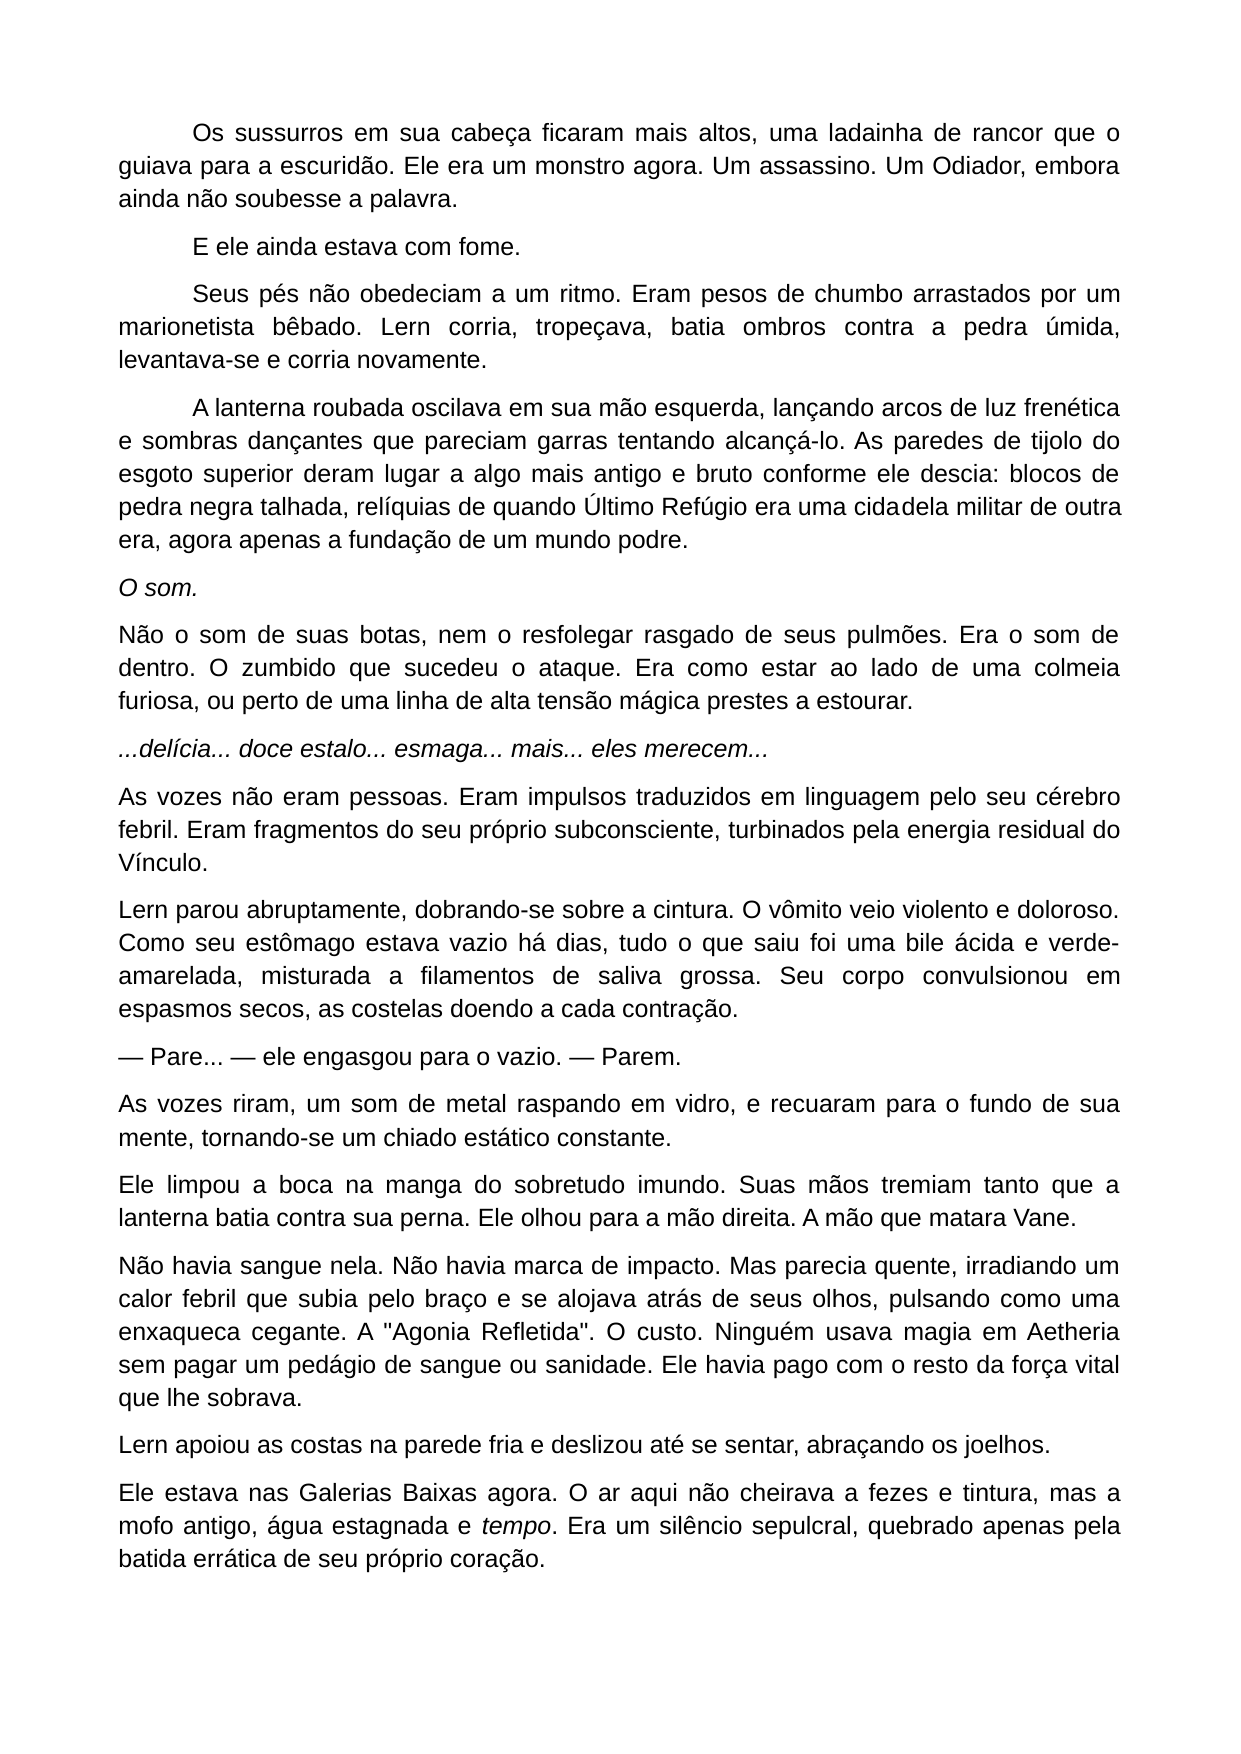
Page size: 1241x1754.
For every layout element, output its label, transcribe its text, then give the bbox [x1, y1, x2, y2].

text As vozes não eram pessoas. Eram impulsos traduzidos em linguagem pelo seu cérebro febril. Eram fragmentos do seu próprio subconsciente, turbinados pela energia residual do Vínculo. [118, 782, 1122, 876]
text A lanterna roubada oscilava em sua mão esquerda, lançando arcos de luz frenética e sombras dançantes que pareciam garras tentando alcançá-lo. As paredes de tijolo do esgoto superior deram lugar a algo mais antigo e bruto conforme ele descia: blocos de pedra negra talhada, relíquias de quando Último Refúgio era uma cidadela militar de outra era, agora apenas a fundação de um mundo podre. [118, 393, 1122, 554]
text ...delícia... doce estalo... esmaga... mais... eles merecem... [118, 734, 1122, 763]
text Ele estava nas Galerias Baixas agora. O ar aqui não cheirava a fezes e tintura, mas a mofo antigo, água estagnada e tempo. Era um silêncio sepulcral, quebrado apenas pela batida errática de seu próprio coração. [118, 1478, 1122, 1573]
text Lern parou abruptamente, dobrando-se sobre a cintura. O vômito veio violento e doloroso. Como seu estômago estava vazio há dias, tudo o que saiu foi uma bile ácida e verde-amarelada, misturada a filamentos de saliva grossa. Seu corpo convulsionou em espasmos secos, as costelas doendo a cada contração. [118, 895, 1122, 1023]
text Seus pés não obedeciam a um ritmo. Eram pesos de chumbo arrastados por um marionetista bêbado. Lern corria, tropeçava, batia ombros contra a pedra úmida, levantava-se e corria novamente. [118, 279, 1122, 374]
text O som. [118, 573, 1122, 601]
text Os sussurros em sua cabeça ficaram mais altos, uma ladainha de rancor que o guiava para a escuridão. Ele era um monstro agora. Um assassino. Um Odiador, embora ainda não soubesse a palavra. [118, 118, 1122, 213]
text Lern apoiou as costas na parede fria e deslizou até se sentar, abraçando os joelhos. [118, 1430, 1122, 1459]
text Não havia sangue nela. Não havia marca de impacto. Mas parecia quente, irradiando um calor febril que subia pelo braço e se alojava atrás de seus olhos, pulsando como uma enxaqueca cegante. A "Agonia Refletida". O custo. Ninguém usava magia em Aetheria sem pagar um pedágio de sangue ou sanidade. Ele havia pago com o resto da força vital que lhe sobrava. [118, 1251, 1122, 1412]
text Ele limpou a boca na manga do sobretudo imundo. Suas mãos tremiam tanto que a lanterna batia contra sua perna. Ele olhou para a mão direita. A mão que matara Vane. [118, 1170, 1122, 1232]
text E ele ainda estava com fome. [118, 232, 1122, 261]
text As vozes riram, um som de metal raspando em vidro, e recuaram para o fundo de sua mente, tornando-se um chiado estático constante. [118, 1089, 1122, 1151]
text — Pare... — ele engasgou para o vazio. — Parem. [118, 1042, 1122, 1071]
text Não o som de suas botas, nem o resfolegar rasgado de seus pulmões. Era o som de dentro. O zumbido que sucedeu o ataque. Era como estar ao lado de uma colmeia furiosa, ou perto de uma linha de alta tensão mágica prestes a estourar. [118, 620, 1122, 715]
